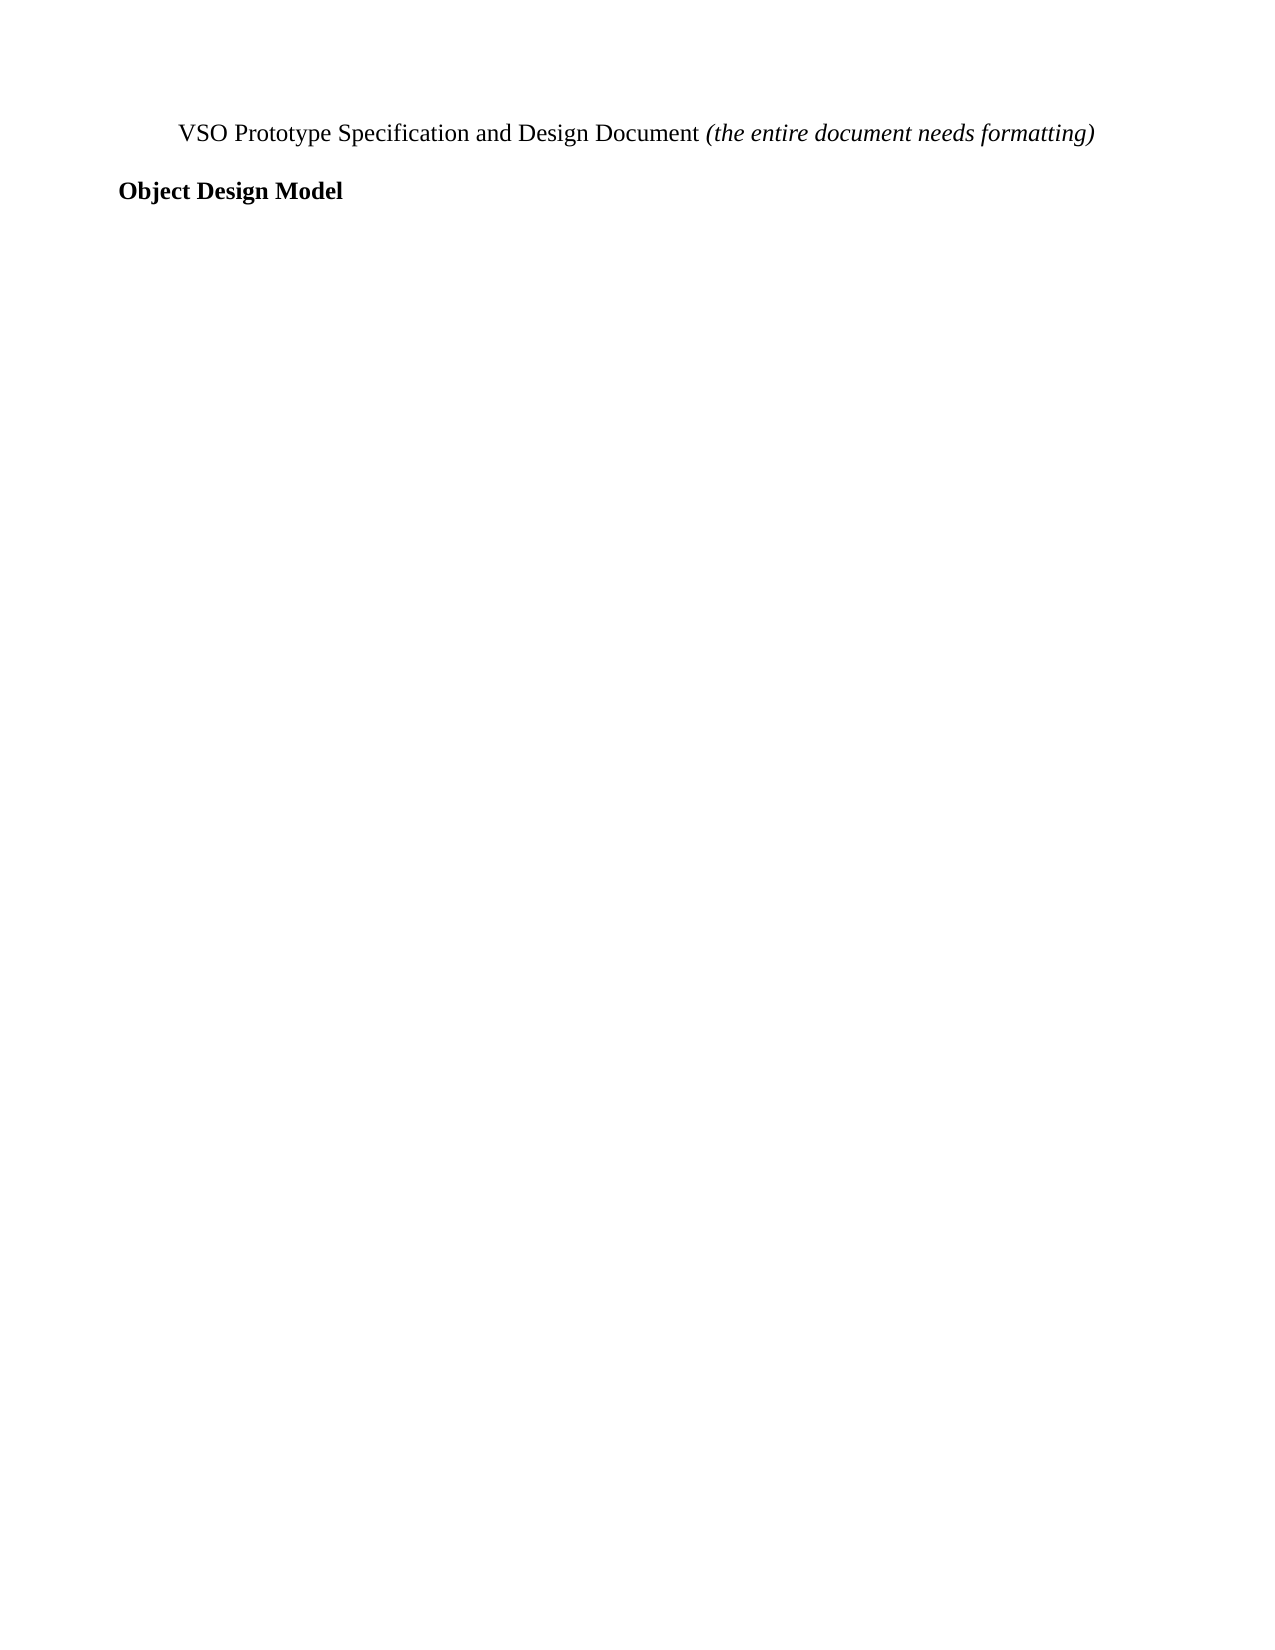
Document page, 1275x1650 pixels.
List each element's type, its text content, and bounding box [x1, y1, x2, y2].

text Object Design Model [118, 176, 1157, 205]
